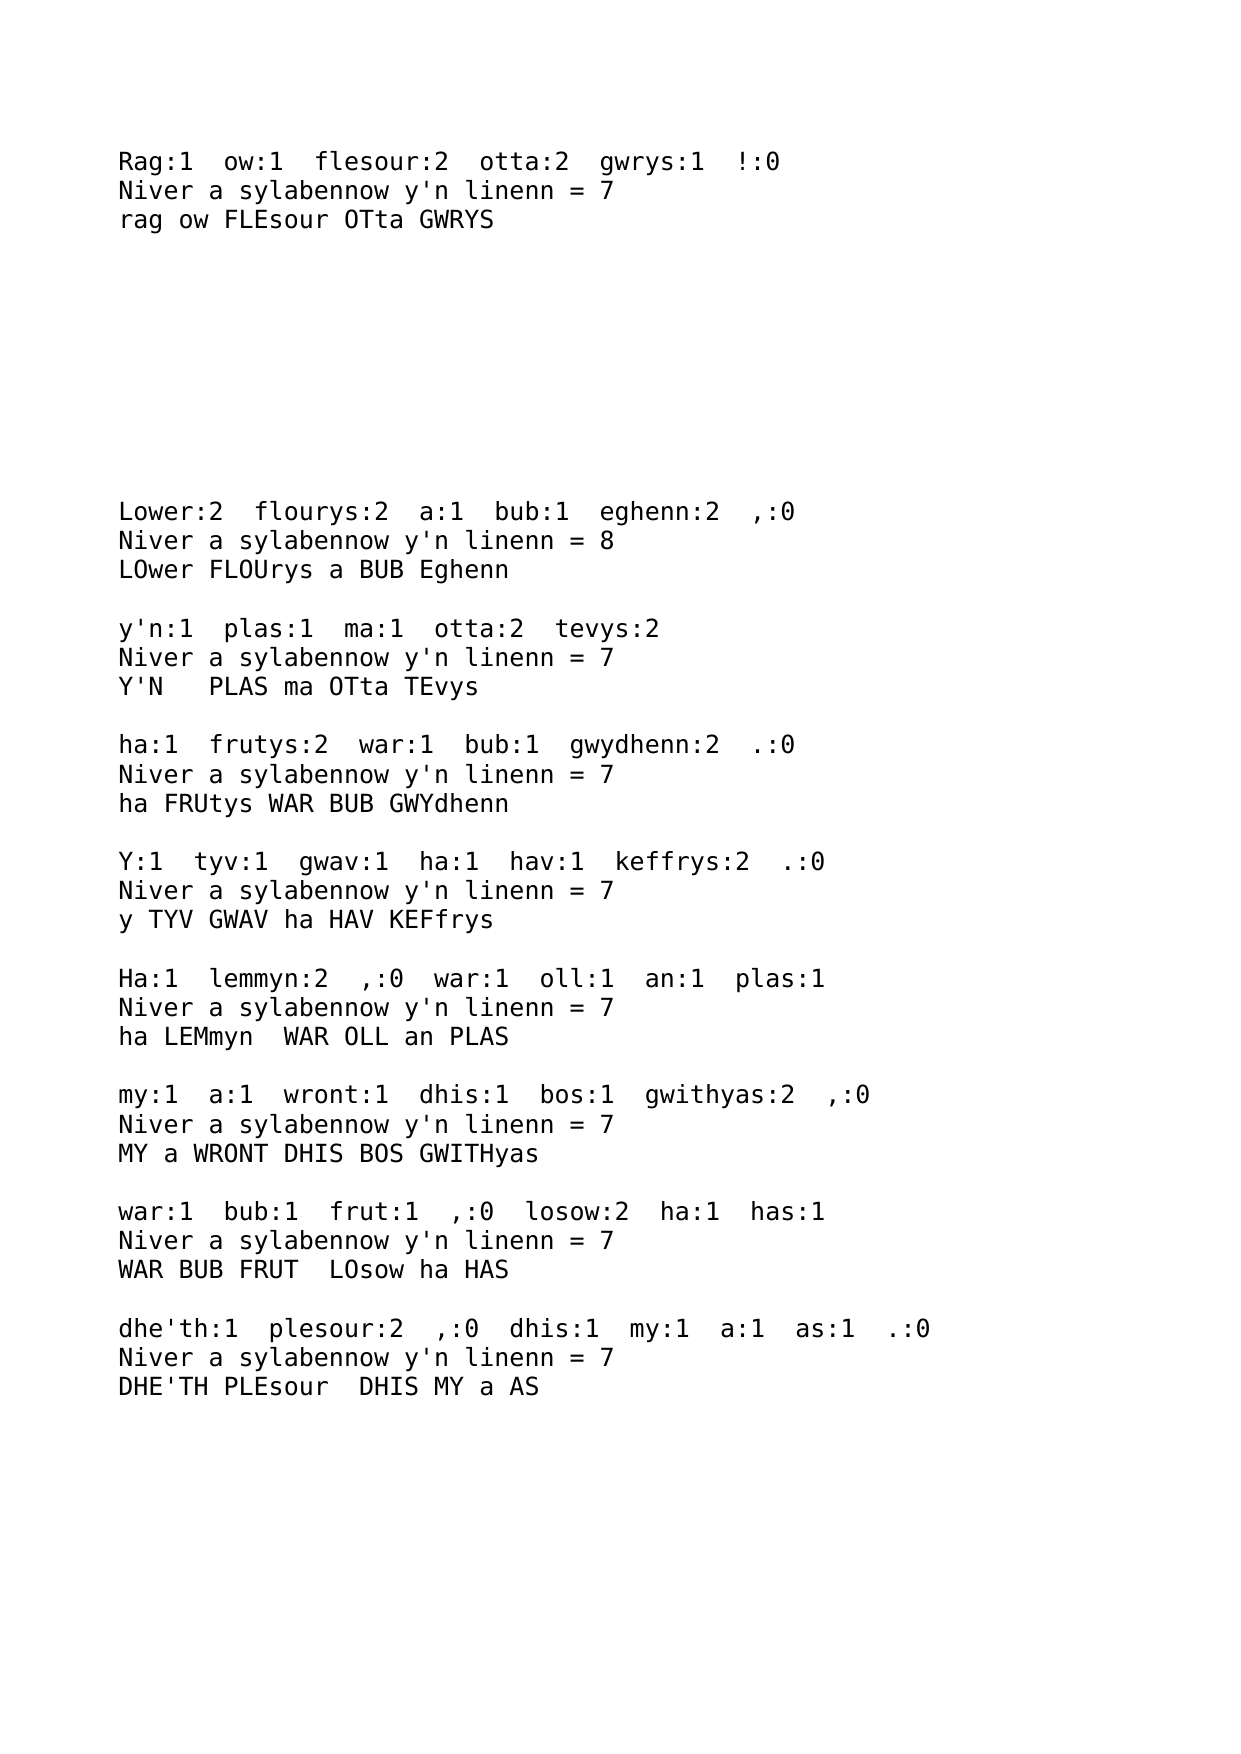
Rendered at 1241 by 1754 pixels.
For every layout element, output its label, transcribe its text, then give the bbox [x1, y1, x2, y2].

text Niver a sylabennow y'n linenn = 7 [118, 876, 1122, 906]
text y TYV GWAV ha HAV KEFfrys [118, 906, 1122, 935]
text Niver a sylabennow y'n linenn = 8 [118, 526, 1122, 556]
text ha FRUtys WAR BUB GWYdhenn [118, 789, 1122, 818]
text Ha:1 lemmyn:2 ,:0 war:1 oll:1 an:1 plas:1 [118, 964, 1122, 993]
text war:1 bub:1 frut:1 ,:0 losow:2 ha:1 has:1 [118, 1197, 1122, 1226]
text dhe'th:1 plesour:2 ,:0 dhis:1 my:1 a:1 as:1 .:0 [118, 1314, 1122, 1343]
text my:1 a:1 wront:1 dhis:1 bos:1 gwithyas:2 ,:0 [118, 1081, 1122, 1110]
text Y'N PLAS ma OTta TEvys [118, 672, 1122, 701]
text Niver a sylabennow y'n linenn = 7 [118, 643, 1122, 672]
text Niver a sylabennow y'n linenn = 7 [118, 1110, 1122, 1139]
text Rag:1 ow:1 flesour:2 otta:2 gwrys:1 !:0 [118, 147, 1122, 176]
text MY a WRONT DHIS BOS GWITHyas [118, 1139, 1122, 1168]
text Niver a sylabennow y'n linenn = 7 [118, 993, 1122, 1022]
text Niver a sylabennow y'n linenn = 7 [118, 760, 1122, 789]
text Niver a sylabennow y'n linenn = 7 [118, 1343, 1122, 1372]
text WAR BUB FRUT LOsow ha HAS [118, 1256, 1122, 1285]
text Niver a sylabennow y'n linenn = 7 [118, 1226, 1122, 1256]
text Lower:2 flourys:2 a:1 bub:1 eghenn:2 ,:0 [118, 497, 1122, 526]
text ha:1 frutys:2 war:1 bub:1 gwydhenn:2 .:0 [118, 731, 1122, 760]
text DHE'TH PLEsour DHIS MY a AS [118, 1372, 1122, 1401]
text Y:1 tyv:1 gwav:1 ha:1 hav:1 keffrys:2 .:0 [118, 847, 1122, 876]
text Niver a sylabennow y'n linenn = 7 [118, 176, 1122, 206]
text ha LEMmyn WAR OLL an PLAS [118, 1022, 1122, 1051]
text y'n:1 plas:1 ma:1 otta:2 tevys:2 [118, 614, 1122, 643]
text LOwer FLOUrys a BUB Eghenn [118, 556, 1122, 585]
text rag ow FLEsour OTta GWRYS [118, 206, 1122, 235]
